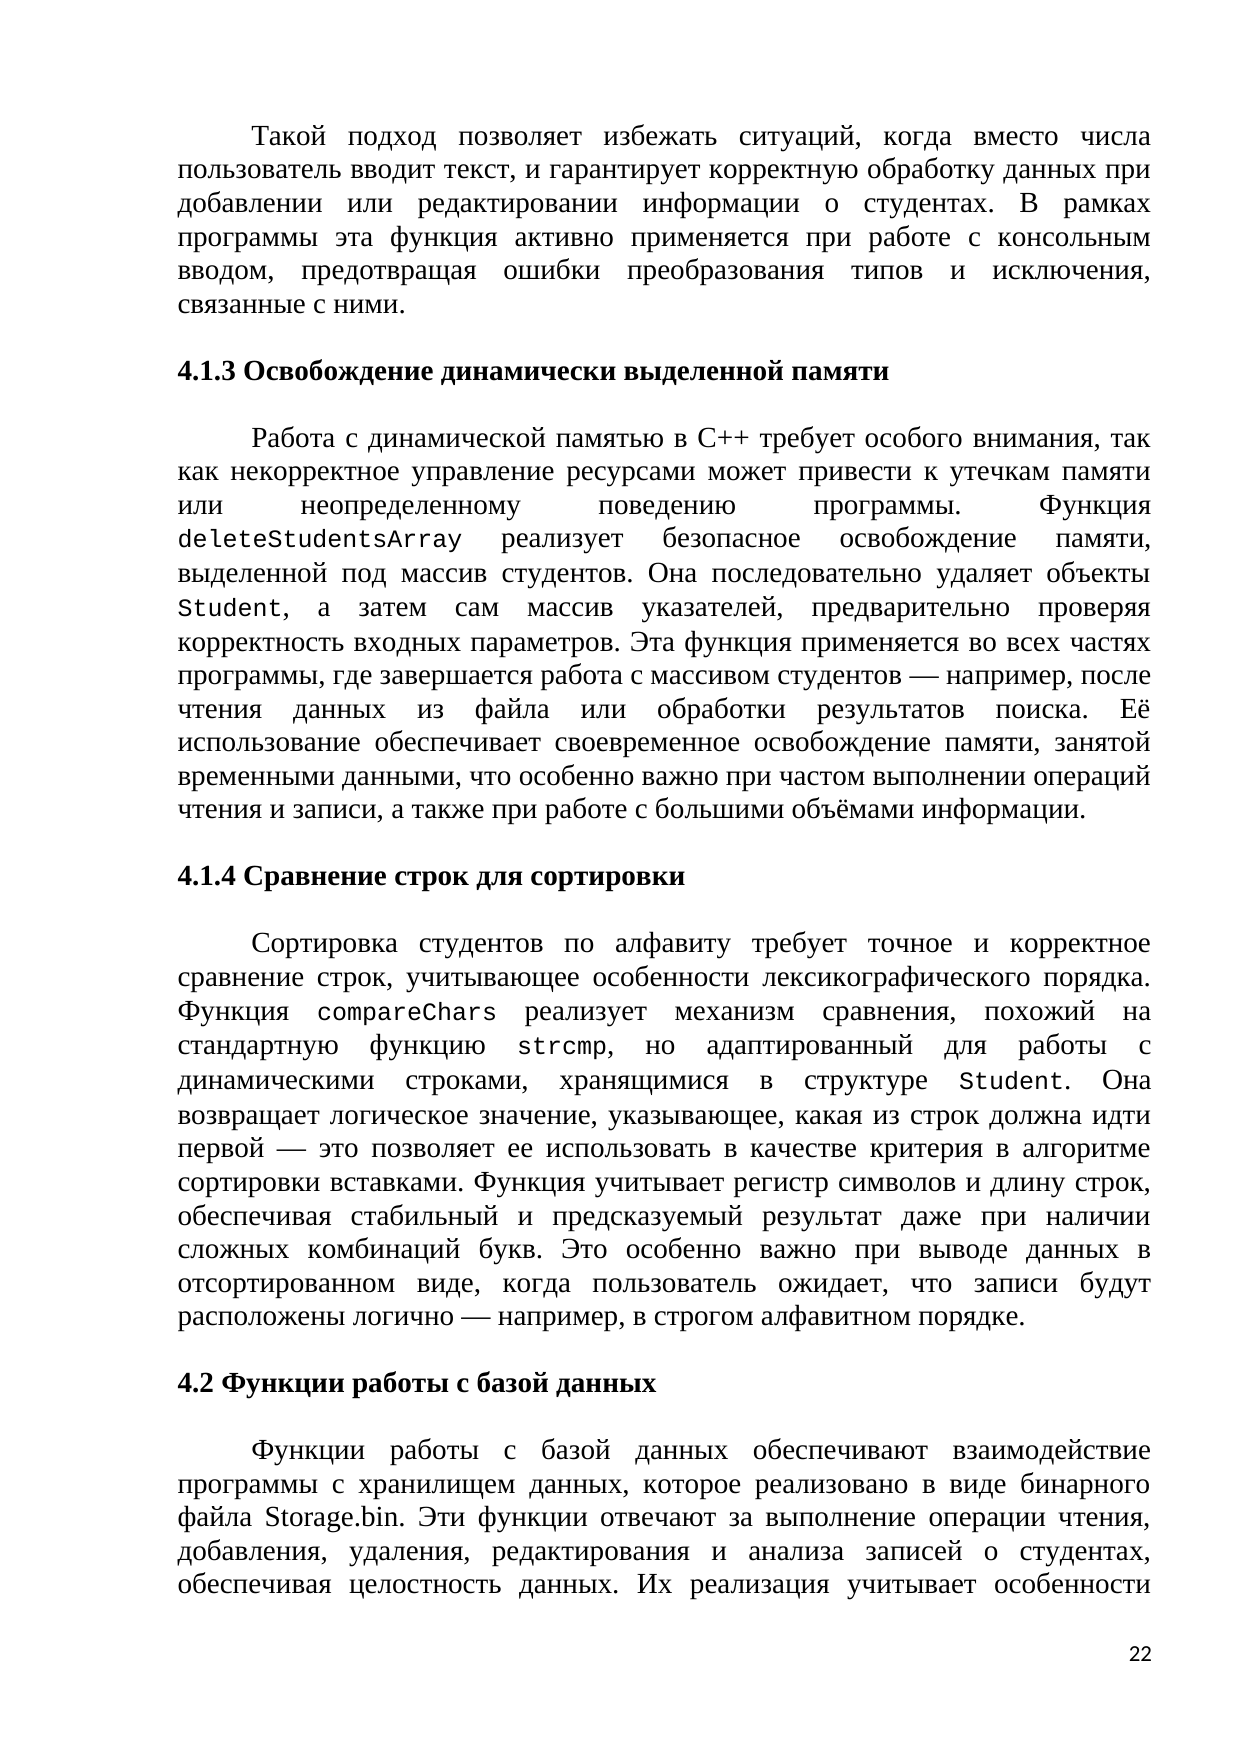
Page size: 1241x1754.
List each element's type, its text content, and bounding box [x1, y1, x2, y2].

text Такой подход позволяет избежать ситуаций, когда вместо числа пользователь вводит текст, и гарантирует корректную обработку данных при добавлении или редактировании информации о студентах. В рамках программы эта функция активно применяется при работе с консольным вводом, предотвращая ошибки преобразования типов и исключения, связанные с ними. [177, 118, 1152, 319]
subtitle 4.1.3 Освобождение динамически выделенной памяти [177, 353, 1152, 386]
text Работа с динамической памятью в C++ требует особого внимания, так как некорректное управление ресурсами может привести к утечкам памяти или неопределенному поведению программы. Функция deleteStudentsArray реализует безопасное освобождение памяти, выделенной под массив студентов. Она последовательно удаляет объекты Student, а затем сам массив указателей, предварительно проверяя корректность входных параметров. Эта функция применяется во всех частях программы, где завершается работа с массивом студентов — например, после чтения данных из файла или обработки результатов поиска. Её использование обеспечивает своевременное освобождение памяти, занятой временными данными, что особенно важно при частом выполнении операций чтения и записи, а также при работе с большими объёмами информации. [177, 420, 1152, 825]
text Сортировка студентов по алфавиту требует точное и корректное сравнение строк, учитывающее особенности лексикографического порядка. Функция compareChars реализует механизм сравнения, похожий на стандартную функцию strcmp, но адаптированный для работы с динамическими строками, хранящимися в структуре Student. Она возвращает логическое значение, указывающее, какая из строк должна идти первой — это позволяет ее использовать в качестве критерия в алгоритме сортировки вставками. Функция учитывает регистр символов и длину строк, обеспечивая стабильный и предсказуемый результат даже при наличии сложных комбинаций букв. Это особенно важно при выводе данных в отсортированном виде, когда пользователь ожидает, что записи будут расположены логично — например, в строгом алфавитном порядке. [177, 926, 1152, 1332]
subtitle 4.2 Функции работы с базой данных [177, 1365, 1152, 1399]
subtitle 4.1.4 Сравнение строк для сортировки [177, 858, 1152, 892]
text Функции работы с базой данных обеспечивают взаимодействие программы с хранилищем данных, которое реализовано в виде бинарного файла Storage.bin. Эти функции отвечают за выполнение операции чтения, добавления, удаления, редактирования и анализа записей о студентах, обеспечивая целостность данных. Их реализация учитывает особенности [177, 1432, 1152, 1600]
